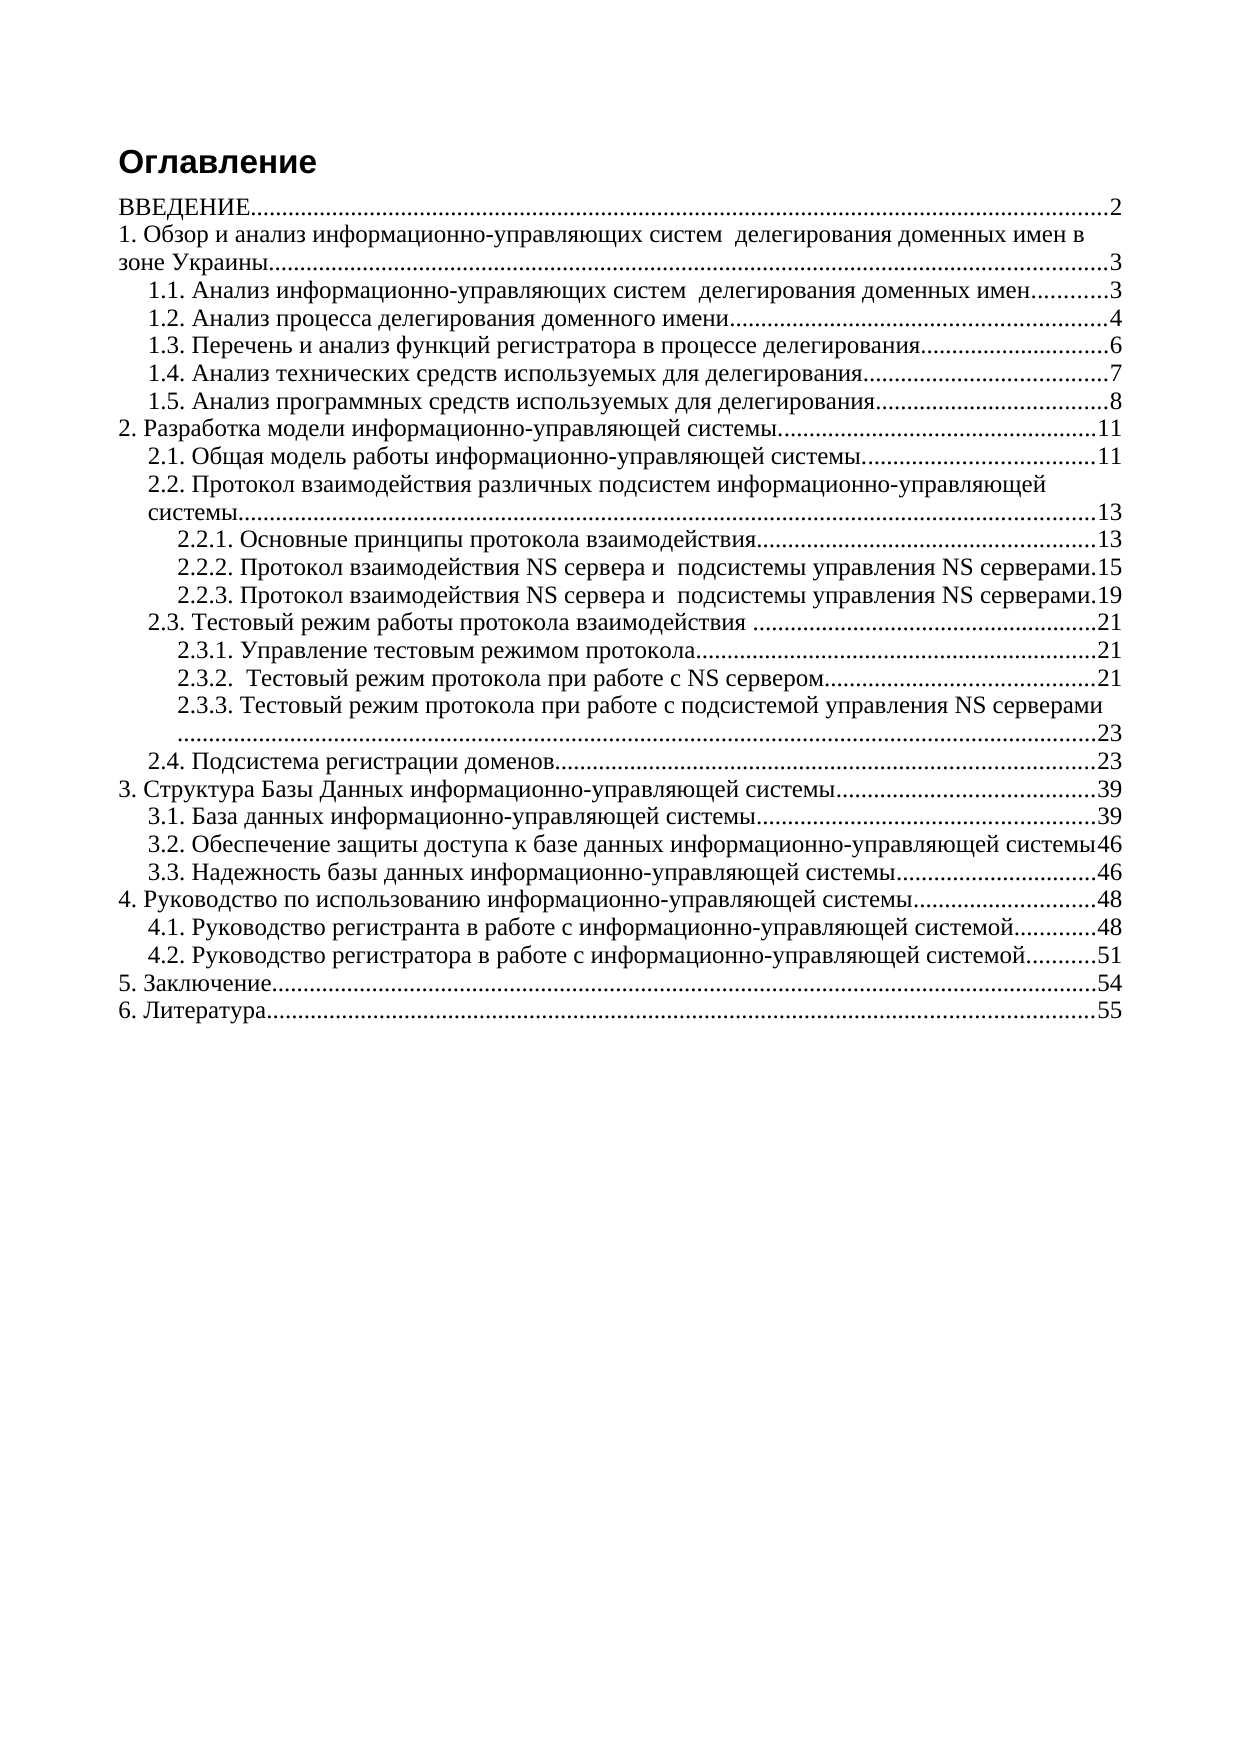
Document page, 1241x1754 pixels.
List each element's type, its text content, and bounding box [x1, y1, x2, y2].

text 1.1. Анализ информационно-управляющих систем делегирования доменных имен 3 [148, 276, 1122, 304]
text 2.2.3. Протокол взаимодействия NS сервера и подсистемы управления NS серверами 19 [177, 581, 1122, 608]
text 5. Заключение 54 [118, 969, 1122, 996]
text 2.3. Тестовый режим работы протокола взаимодействия 21 [148, 608, 1122, 636]
text 4. Руководство по использованию информационно-управляющей системы 48 [118, 886, 1122, 913]
text 3.2. Обеспечение защиты доступа к базе данных информационно-управляющей системы 46 [148, 830, 1122, 858]
text 4.2. Руководство регистратора в работе с информационно-управляющей системой 51 [148, 941, 1122, 969]
text 2.3.2. Тестовый режим протокола при работе с NS сервером. 21 [177, 664, 1122, 692]
text 2.2.2. Протокол взаимодействия NS сервера и подсистемы управления NS серверами 15 [177, 553, 1122, 581]
text 1.2. Анализ процесса делегирования доменного имени 4 [148, 304, 1122, 331]
text 2.2.1. Основные принципы протокола взаимодействия 13 [177, 525, 1122, 553]
text 2.3.3. Тестовый режим протокола при работе с подсистемой управления NS серверами 23 [177, 692, 1122, 747]
text 2. Разработка модели информационно-управляющей системы. 11 [118, 414, 1122, 442]
text 3. Структура Базы Данных информационно-управляющей системы 39 [118, 775, 1122, 802]
text 2.3.1. Управление тестовым режимом протокола 21 [177, 636, 1122, 664]
subtitle Оглавление [118, 143, 1122, 180]
text 1.5. Анализ программных средств используемых для делегирования 8 [148, 387, 1122, 414]
text 3.1. База данных информационно-управляющей системы 39 [148, 802, 1122, 830]
text 6. Литература 55 [118, 996, 1122, 1024]
text 1. Обзор и анализ информационно-управляющих систем делегирования доменных имен в зоне Украины 3 [118, 221, 1122, 276]
text 1.3. Перечень и анализ функций регистратора в процессе делегирования 6 [148, 331, 1122, 359]
text 2.2. Протокол взаимодействия различных подсистем информационно-управляющей системы 13 [148, 470, 1122, 525]
text 2.1. Общая модель работы информационно-управляющей системы. 11 [148, 442, 1122, 470]
text 4.1. Руководство регистранта в работе с информационно-управляющей системой 48 [148, 913, 1122, 941]
text 3.3. Надежность базы данных информационно-управляющей системы 46 [148, 858, 1122, 886]
text 1.4. Анализ технических средств используемых для делегирования 7 [148, 359, 1122, 387]
text 2.4. Подсистема регистрации доменов 23 [148, 747, 1122, 775]
text ВВЕДЕНИЕ 2 [118, 193, 1122, 221]
